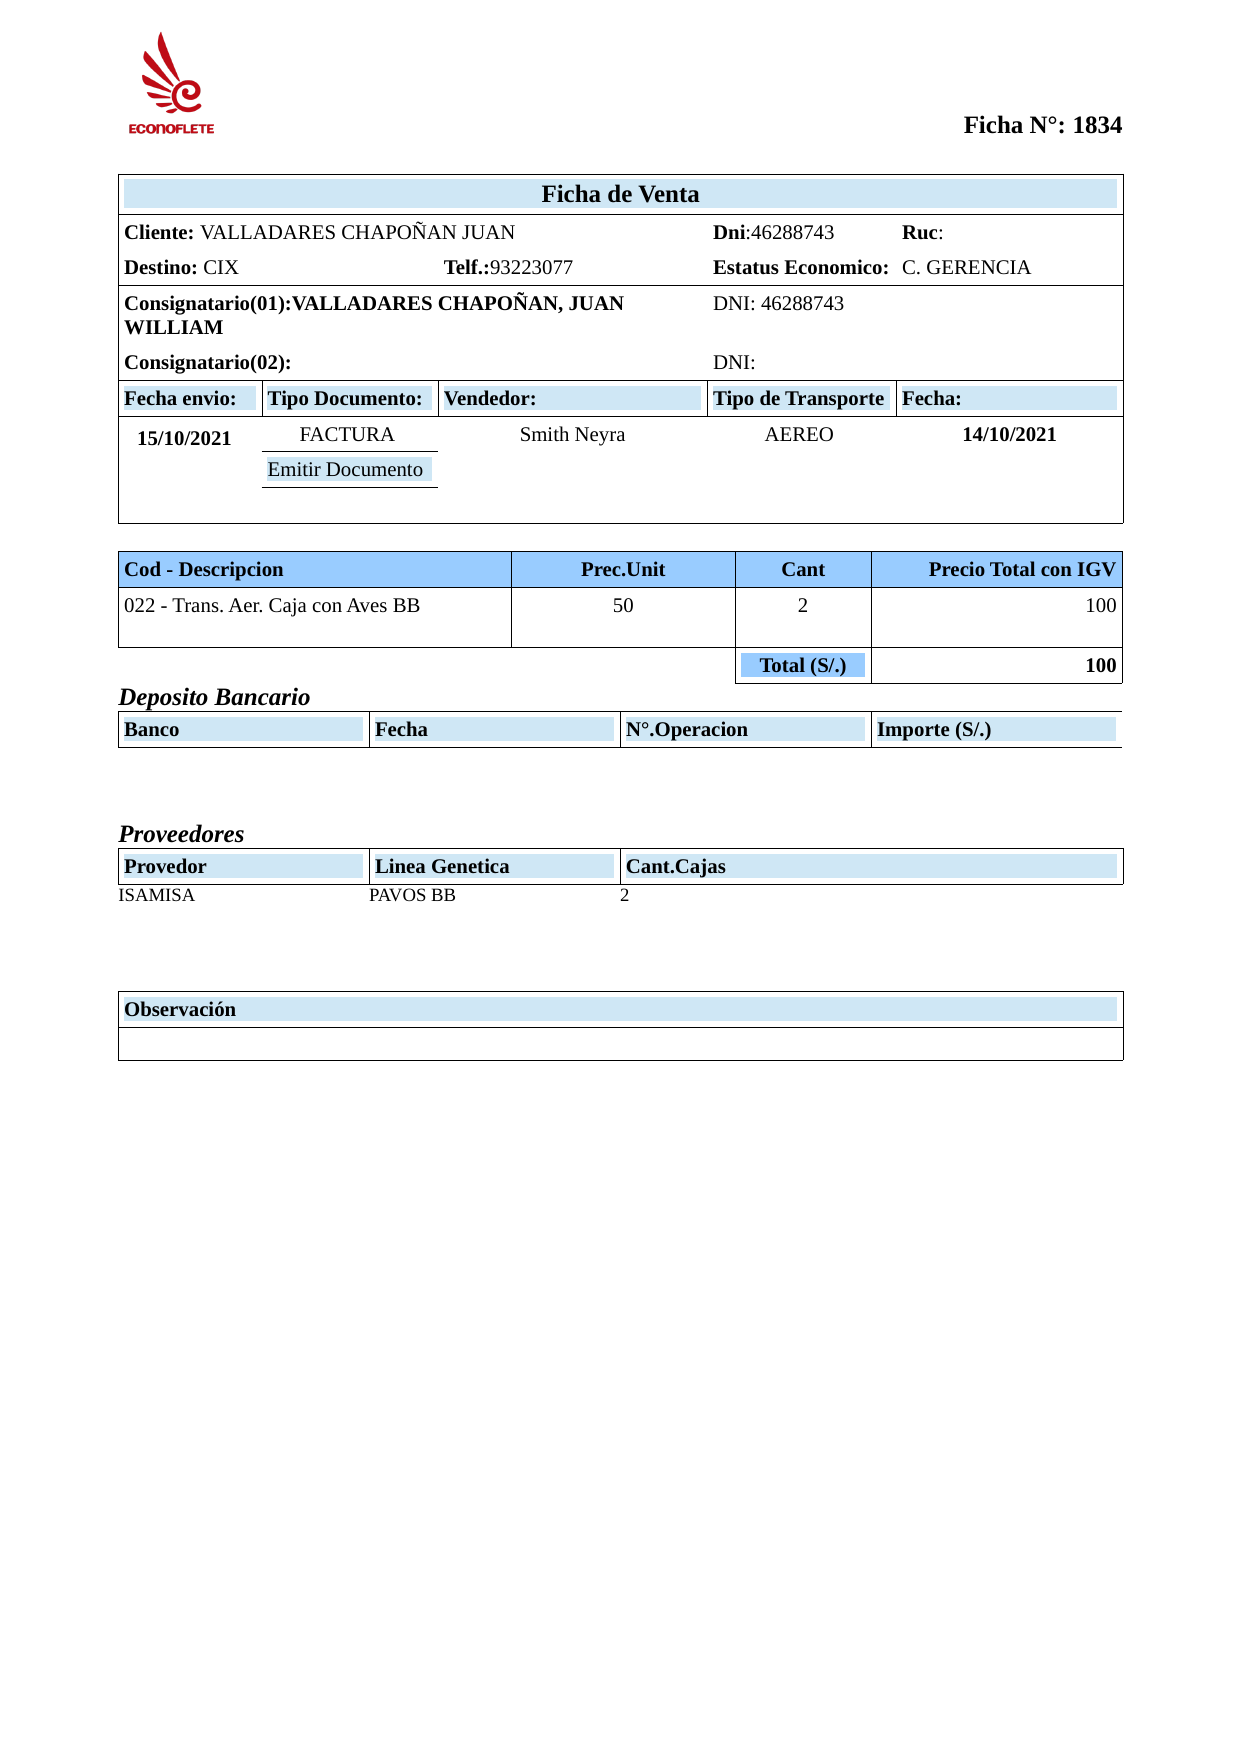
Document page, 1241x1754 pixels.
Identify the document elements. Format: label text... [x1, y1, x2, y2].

table_cell [871, 748, 1122, 771]
table_cell 2 [620, 885, 1123, 905]
table_header Banco [119, 712, 369, 747]
table_header Cant [736, 552, 871, 587]
table_cell [369, 748, 620, 771]
table_cell C. GERENCIA [896, 249, 1123, 285]
table_cell [620, 970, 1123, 991]
table_cell [118, 970, 369, 991]
table_cell [118, 905, 369, 927]
table_cell 100 [872, 648, 1122, 682]
table_cell PAVOS BB [369, 885, 620, 905]
table_cell [369, 970, 620, 991]
table_cell Consignatario(01):VALLADARES CHAPOÑAN, JUAN WILLIAM [119, 286, 707, 344]
text Deposito Bancario [118, 682, 1122, 711]
table_cell 100 [872, 588, 1122, 647]
table_cell [369, 948, 620, 970]
table_cell Emitir Documento [262, 452, 438, 487]
table_cell [118, 748, 369, 771]
table_header Linea Genetica [370, 849, 620, 883]
table_cell Dni:46288743 [707, 215, 896, 249]
table_cell Consignatario(02): [119, 345, 707, 380]
table_cell Ruc: [896, 215, 1123, 249]
table_cell [620, 748, 871, 771]
table_cell [118, 927, 369, 948]
table_cell 14/10/2021 [896, 417, 1123, 523]
table_cell [369, 771, 620, 795]
table_cell [620, 948, 1123, 970]
table_cell [118, 771, 369, 795]
table_cell [262, 488, 438, 523]
table_header Importe (S/.) [872, 712, 1122, 747]
table_header Cant.Cajas [621, 849, 1123, 883]
picture [118, 31, 225, 134]
table_header Observación [119, 992, 1123, 1027]
table_cell DNI: [707, 345, 1123, 380]
table_header Precio Total con IGV [872, 552, 1122, 587]
text Proveedores [118, 819, 1122, 848]
table_cell Fecha: [897, 381, 1123, 416]
table_cell Tipo de Transporte [708, 381, 896, 416]
table_cell Vendedor: [439, 381, 707, 416]
table_cell FACTURA [262, 417, 438, 451]
table_cell 2 [736, 588, 871, 647]
table_cell Smith Neyra [438, 417, 707, 523]
table_cell [511, 648, 735, 682]
table_cell [620, 771, 871, 795]
table_cell ISAMISA [118, 885, 369, 905]
table_cell [620, 905, 1123, 927]
table_cell [118, 648, 511, 682]
table_cell Cliente: VALLADARES CHAPOÑAN JUAN [119, 215, 707, 249]
table_cell [118, 795, 369, 819]
table_cell AEREO [707, 417, 896, 523]
table_cell [369, 905, 620, 927]
table_cell 022 - Trans. Aer. Caja con Aves BB [119, 588, 511, 647]
table_header Cod - Descripcion [119, 552, 511, 587]
table_cell Total (S/.) [736, 648, 871, 682]
table_cell [369, 795, 620, 819]
table_cell Destino: CIX [119, 249, 438, 285]
table_cell 50 [512, 588, 735, 647]
table_header Provedor [119, 849, 369, 883]
table_header Prec.Unit [512, 552, 735, 587]
table_header N°.Operacion [621, 712, 871, 747]
table_header Fecha [370, 712, 620, 747]
table_cell [871, 795, 1122, 819]
table_cell [620, 795, 871, 819]
table_cell DNI: 46288743 [707, 286, 1123, 344]
table_cell [620, 927, 1123, 948]
table_header Ficha de Venta [119, 175, 1123, 214]
table_cell [369, 927, 620, 948]
table_cell Fecha envio: [119, 381, 262, 416]
table_cell [119, 1028, 1123, 1060]
table_cell 15/10/2021 [119, 417, 262, 523]
table_cell Tipo Documento: [263, 381, 438, 416]
table_cell Estatus Economico: [707, 249, 896, 285]
table_cell [871, 771, 1122, 795]
table_cell Telf.:93223077 [438, 249, 707, 285]
table_cell [118, 948, 369, 970]
